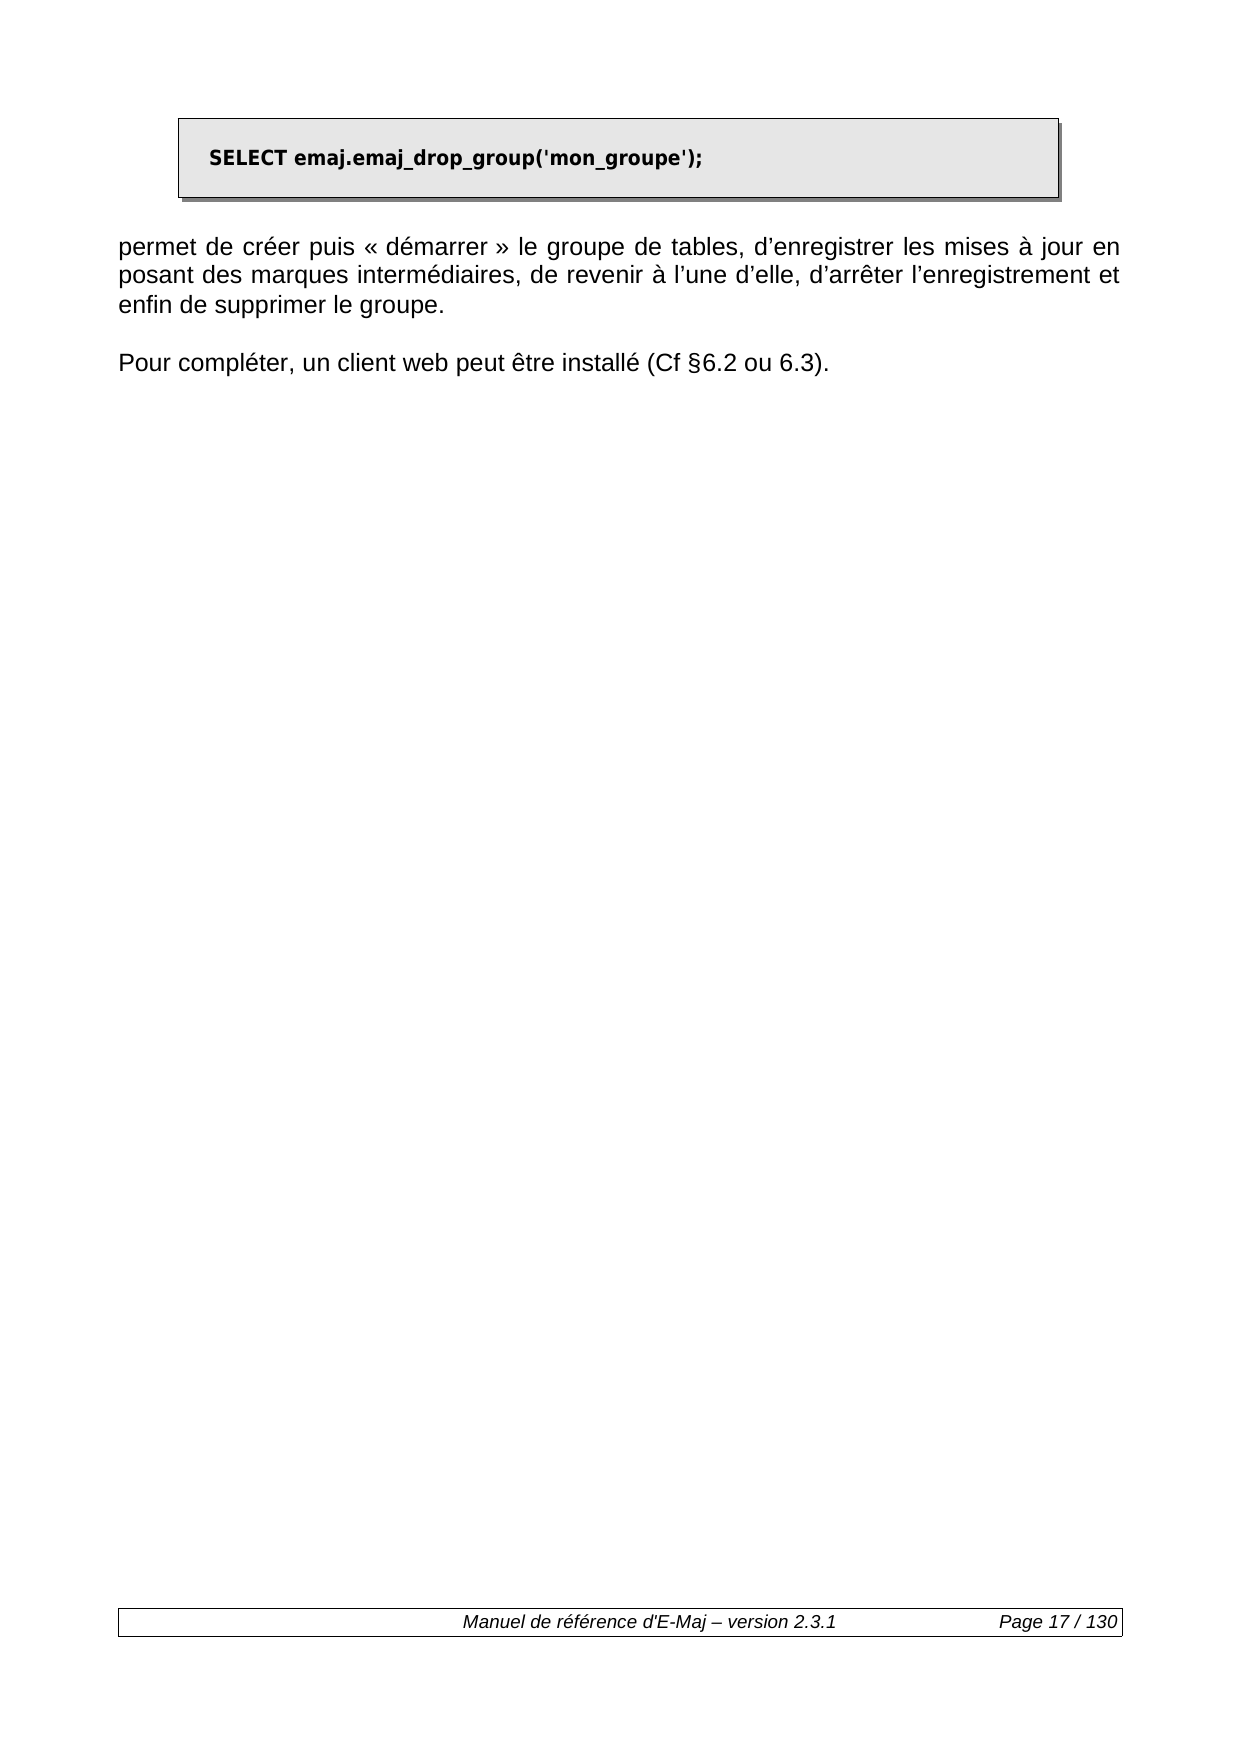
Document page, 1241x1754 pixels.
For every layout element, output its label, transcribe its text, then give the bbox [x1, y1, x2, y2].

text Pour compléter, un client web peut être installé (Cf §6.2 ou 6.3). [118, 348, 1122, 377]
text permet de créer puis « démarrer » le groupe de tables, d’enregistrer les mises à jour en posant des marques intermédiaires, de revenir à l’une d’elle, d’arrêter l’enregistrement et enfin de supprimer le groupe. [118, 231, 1122, 318]
text SELECT emaj.emaj_drop_group('mon_groupe'); [179, 143, 1058, 167]
